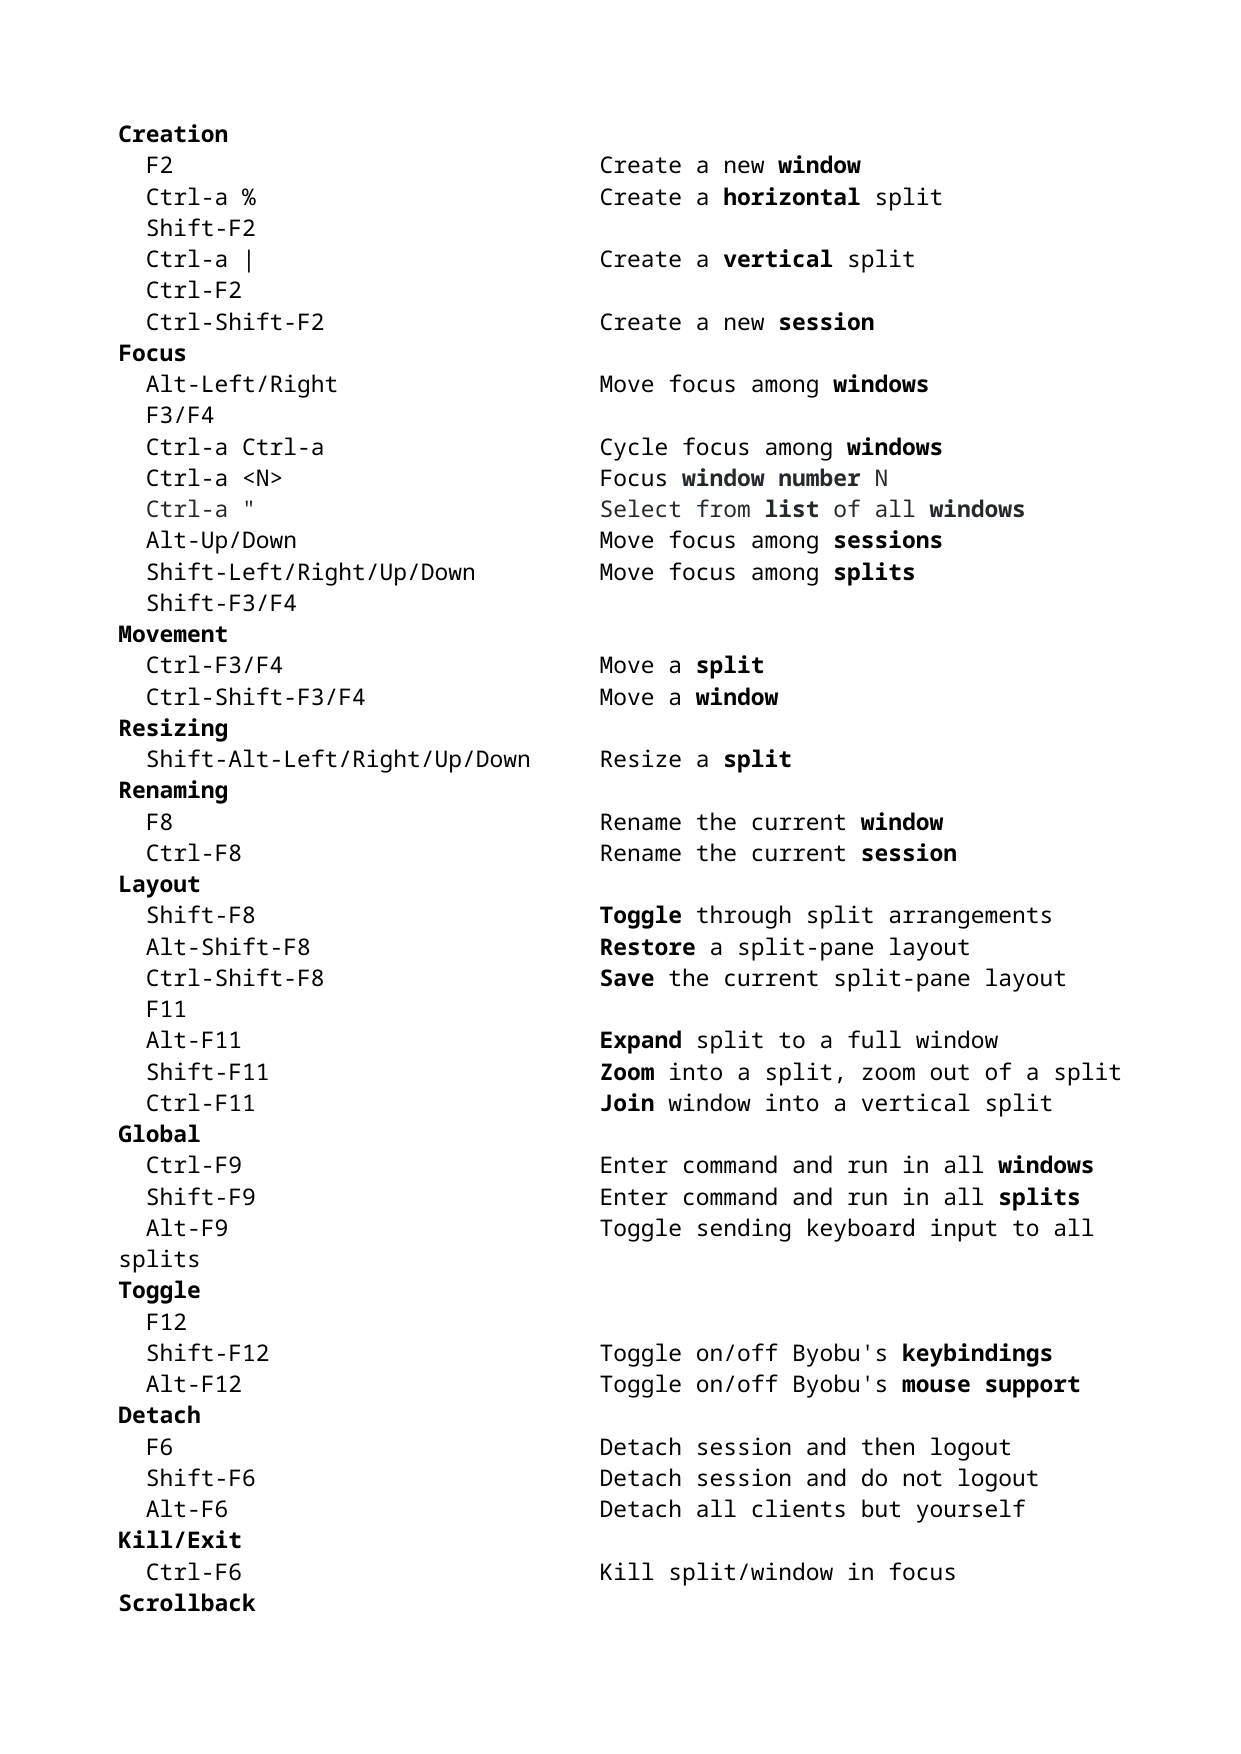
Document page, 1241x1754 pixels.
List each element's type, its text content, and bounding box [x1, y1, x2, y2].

text Alt-Left/Right Move focus among windows [118, 368, 1122, 399]
text Alt-Shift-F8 Restore a split-pane layout [118, 931, 1122, 962]
text Alt-F9 Toggle sending keyboard input to all splits [118, 1212, 1122, 1274]
text Ctrl-a <N> Focus window number N [118, 462, 1122, 493]
text Alt-Up/Down Move focus among sessions [118, 524, 1122, 556]
text F11 [118, 993, 1122, 1024]
text Shift-Left/Right/Up/Down Move focus among splits [118, 556, 1122, 587]
text Ctrl-Shift-F3/F4 Move a window [118, 681, 1122, 712]
text F12 [118, 1306, 1122, 1337]
text Toggle [118, 1274, 1122, 1306]
text Shift-F8 Toggle through split arrangements [118, 899, 1122, 931]
text Renaming [118, 774, 1122, 806]
text Layout [118, 868, 1122, 899]
text Ctrl-a " Select from list of all windows [118, 493, 1122, 524]
text F8 Rename the current window [118, 806, 1122, 837]
text Ctrl-F6 Kill split/window in focus [118, 1556, 1122, 1587]
text F3/F4 [118, 399, 1122, 431]
text Global [118, 1118, 1122, 1149]
text Creation [118, 118, 1122, 149]
text Ctrl-F9 Enter command and run in all windows [118, 1149, 1122, 1181]
text Ctrl-F8 Rename the current session [118, 837, 1122, 868]
text Shift-Alt-Left/Right/Up/Down Resize a split [118, 743, 1122, 774]
text Shift-F11 Zoom into a split, zoom out of a split [118, 1056, 1122, 1087]
text Shift-F2 [118, 212, 1122, 243]
text F6 Detach session and then logout [118, 1431, 1122, 1462]
text Movement [118, 618, 1122, 649]
text Resizing [118, 712, 1122, 743]
text Ctrl-Shift-F2 Create a new session [118, 306, 1122, 337]
text Shift-F3/F4 [118, 587, 1122, 618]
text Kill/Exit [118, 1524, 1122, 1556]
text Alt-F6 Detach all clients but yourself [118, 1493, 1122, 1524]
text Ctrl-a % Create a horizontal split [118, 181, 1122, 212]
text Ctrl-a Ctrl-a Cycle focus among windows [118, 431, 1122, 462]
text Ctrl-a | Create a vertical split [118, 243, 1122, 274]
text Scrollback [118, 1587, 1122, 1618]
text Shift-F12 Toggle on/off Byobu's keybindings [118, 1337, 1122, 1368]
text Detach [118, 1399, 1122, 1431]
text Ctrl-F2 [118, 274, 1122, 306]
text Alt-F11 Expand split to a full window [118, 1024, 1122, 1056]
text Shift-F6 Detach session and do not logout [118, 1462, 1122, 1493]
text Focus [118, 337, 1122, 368]
text Alt-F12 Toggle on/off Byobu's mouse support [118, 1368, 1122, 1399]
text Ctrl-F11 Join window into a vertical split [118, 1087, 1122, 1118]
text F2 Create a new window [118, 149, 1122, 181]
text Shift-F9 Enter command and run in all splits [118, 1181, 1122, 1212]
text Ctrl-F3/F4 Move a split [118, 649, 1122, 681]
text Ctrl-Shift-F8 Save the current split-pane layout [118, 962, 1122, 993]
